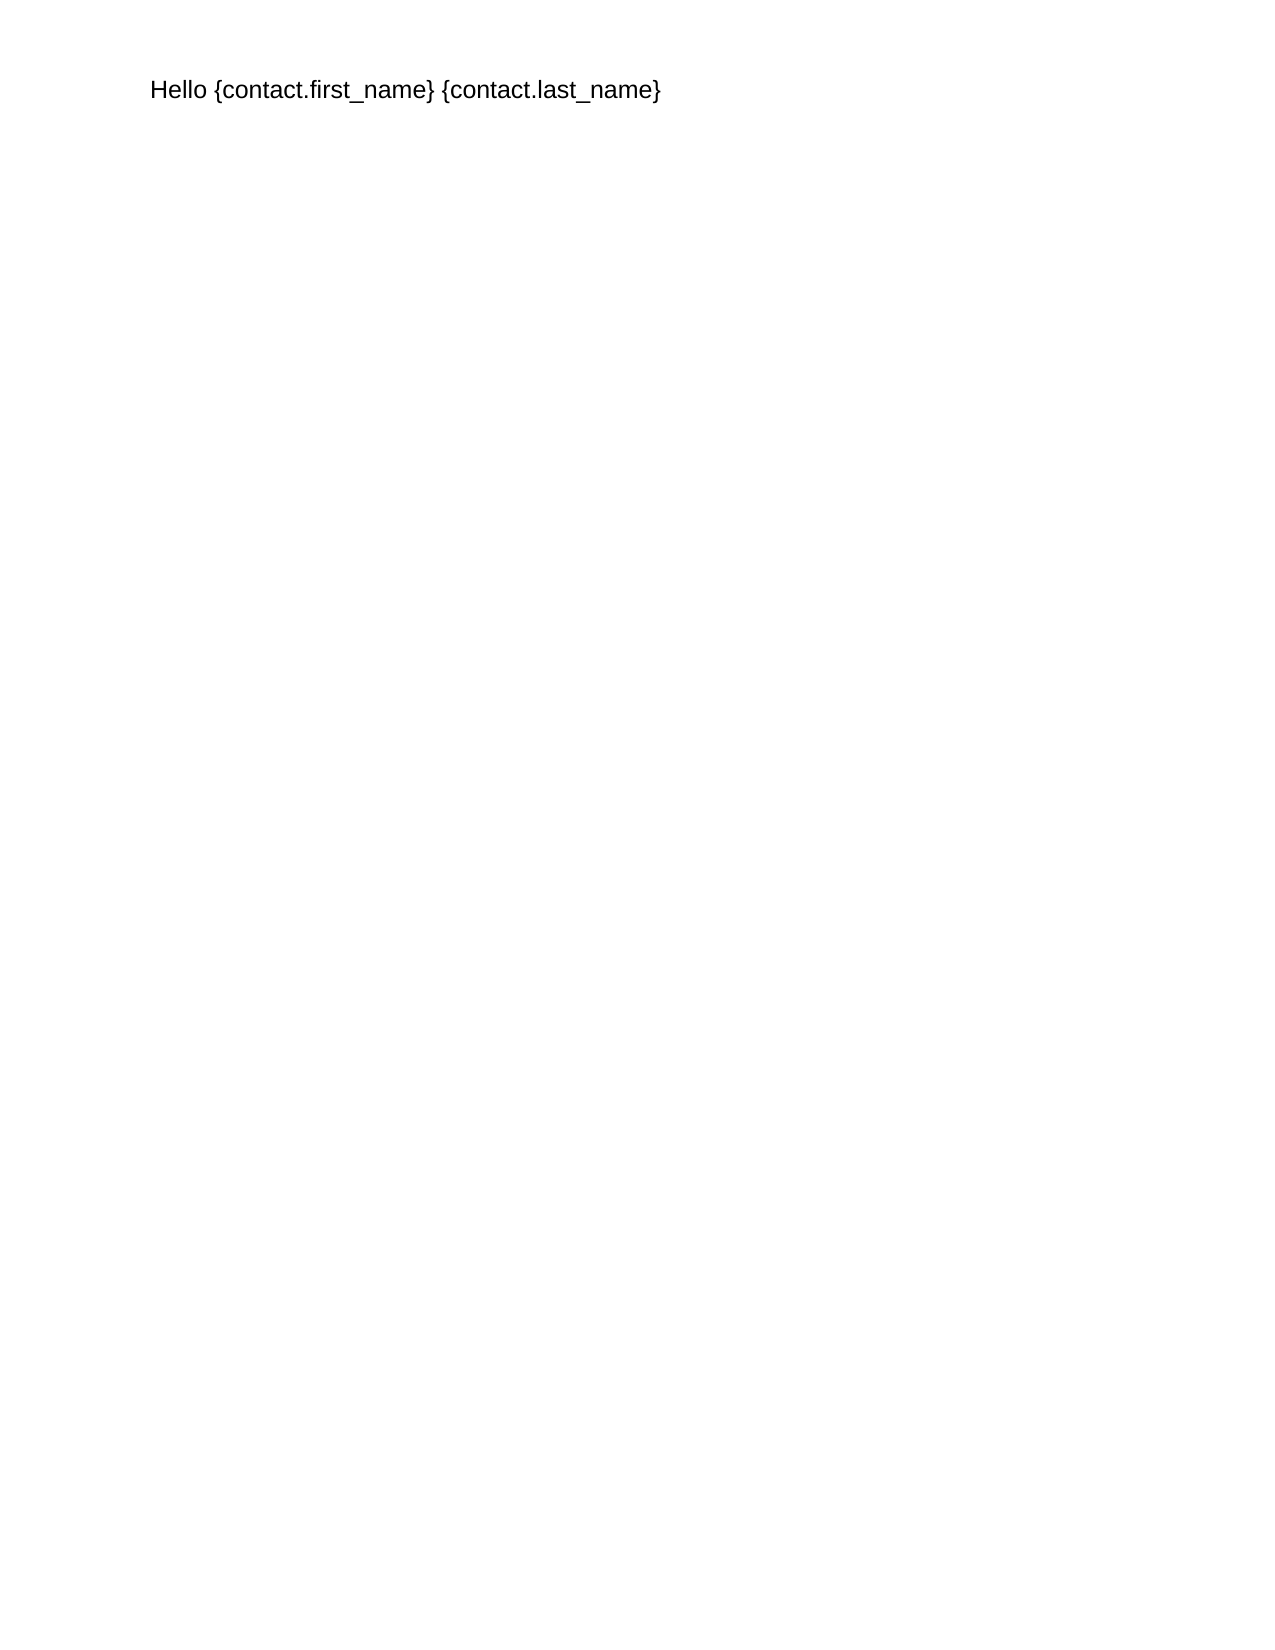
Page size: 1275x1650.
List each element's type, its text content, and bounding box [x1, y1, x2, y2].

text Hello {contact.first_name} {contact.last_name} [150, 75, 1125, 104]
